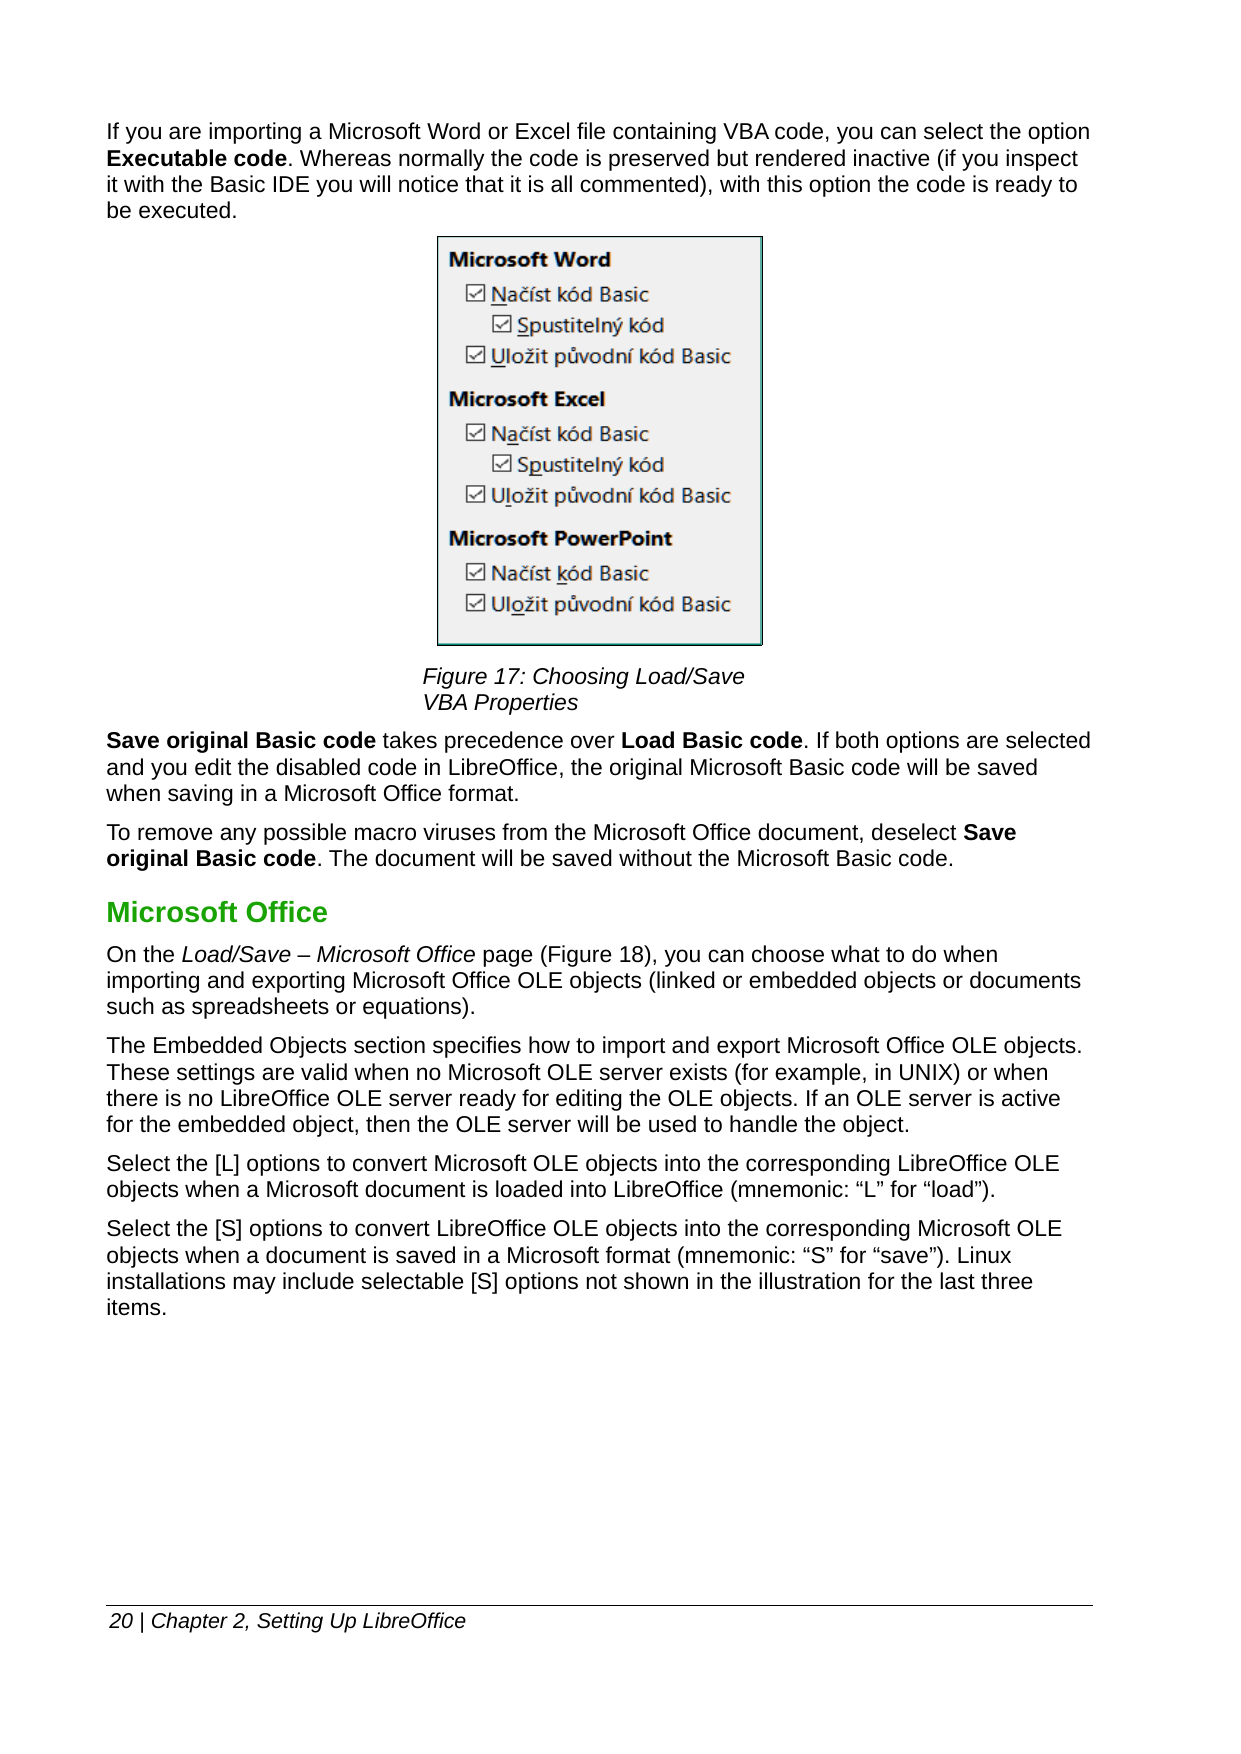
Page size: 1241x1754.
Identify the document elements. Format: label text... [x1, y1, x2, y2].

subtitle Microsoft Office [106, 895, 1093, 929]
text To remove any possible macro viruses from the Microsoft Office document, deselect Save original Basic code. The document will be saved without the Microsoft Basic code. [106, 819, 1093, 872]
text The Embedded Objects section specifies how to import and export Microsoft Office OLE objects. These settings are valid when no Microsoft OLE server exists (for example, in UNIX) or when there is no LibreOffice OLE server ready for editing the OLE objects. If an OLE server is active for the embedded object, then the OLE server will be used to handle the object. [106, 1032, 1093, 1137]
text Select the [L] options to convert Microsoft OLE objects into the corresponding LibreOffice OLE objects when a Microsoft document is loaded into LibreOffice (mnemonic: “L” for “load”). [106, 1150, 1093, 1203]
text If you are importing a Microsoft Word or Excel file containing VBA code, you can select the option Executable code. Whereas normally the code is preserved but rendered inactive (if you inspect it with the Basic IDE you will notice that it is all commented), with this option the code is ready to be executed. [106, 118, 1093, 223]
text On the Load/Save – Microsoft Office page (Figure 18), you can choose what to do when importing and exporting Microsoft Office OLE objects (linked or embedded objects or documents such as spreadsheets or equations). [106, 941, 1093, 1019]
text Select the [S] options to convert LibreOffice OLE objects into the corresponding Microsoft OLE objects when a document is saved in a Microsoft format (mnemonic: “S” for “save”). Linux installations may include selectable [S] options not shown in the illustration for the last three items. [106, 1215, 1093, 1321]
text Save original Basic code takes precedence over Load Basic code. If both options are selected and you edit the disabled code in LibreOffice, the original Microsoft Basic code will be saved when saving in a Microsoft Office format. [106, 727, 1093, 806]
picture [438, 237, 762, 645]
text Figure 17: Choosing Load/Save VBA Properties [422, 663, 776, 715]
